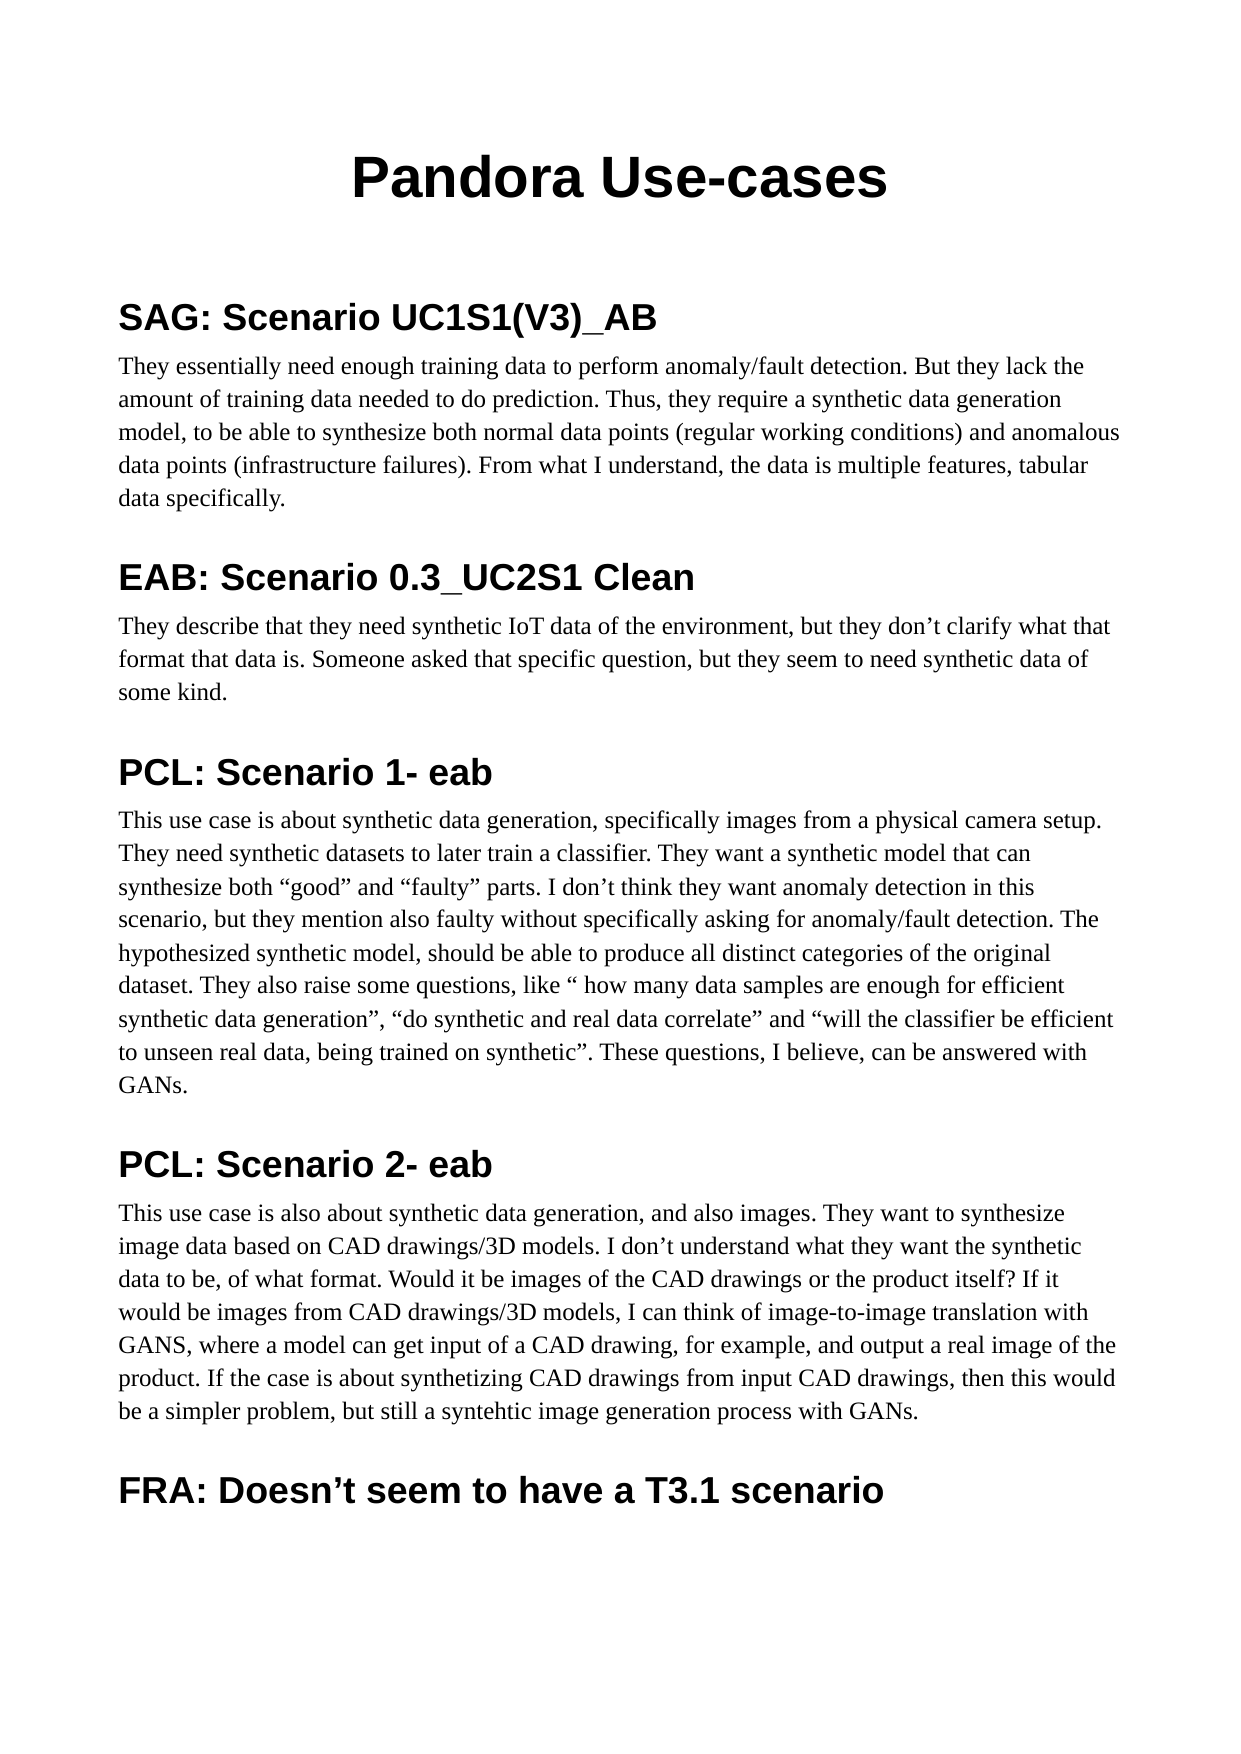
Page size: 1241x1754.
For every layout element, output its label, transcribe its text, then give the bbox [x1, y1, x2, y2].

text This use case is also about synthetic data generation, and also images. They want to synthesize image data based on CAD drawings/3D models. I don’t understand what they want the synthetic data to be, of what format. Would it be images of the CAD drawings or the product itself? If it would be images from CAD drawings/3D models, I can think of image-to-image translation with GANS, where a model can get input of a CAD drawing, for example, and output a real image of the product. If the case is about synthetizing CAD drawings from input CAD drawings, then this would be a simpler problem, but still a syntehtic image generation process with GANs. [118, 1198, 1122, 1425]
text They describe that they need synthetic IoT data of the environment, but they don’t clarify what that format that data is. Someone asked that specific question, but they seem to need synthetic data of some kind. [118, 611, 1122, 706]
subtitle PCL: Scenario 2- eab [118, 1142, 1122, 1185]
subtitle SAG: Scenario UC1S1(V3)_AB [118, 295, 1122, 338]
subtitle FRA: Doesn’t seem to have a T3.1 scenario [118, 1469, 1122, 1512]
title Pandora Use-cases [118, 143, 1122, 210]
text They essentially need enough training data to perform anomaly/fault detection. But they lack the amount of training data needed to do prediction. Thus, they require a synthetic data generation model, to be able to synthesize both normal data points (regular working conditions) and anomalous data points (infrastructure failures). From what I understand, the data is multiple features, tabular data specifically. [118, 351, 1122, 512]
subtitle EAB: Scenario 0.3_UC2S1 Clean [118, 556, 1122, 599]
subtitle PCL: Scenario 1- eab [118, 750, 1122, 793]
text This use case is about synthetic data generation, specifically images from a physical camera setup. They need synthetic datasets to later train a classifier. They want a synthetic model that can synthesize both “good” and “faulty” parts. I don’t think they want anomaly detection in this scenario, but they mention also faulty without specifically asking for anomaly/fault detection. The hypothesized synthetic model, should be able to produce all distinct categories of the original dataset. They also raise some questions, like “ how many data samples are enough for efficient synthetic data generation”, “do synthetic and real data correlate” and “will the classifier be efficient to unseen real data, being trained on synthetic”. These questions, I believe, can be answered with GANs. [118, 806, 1122, 1098]
